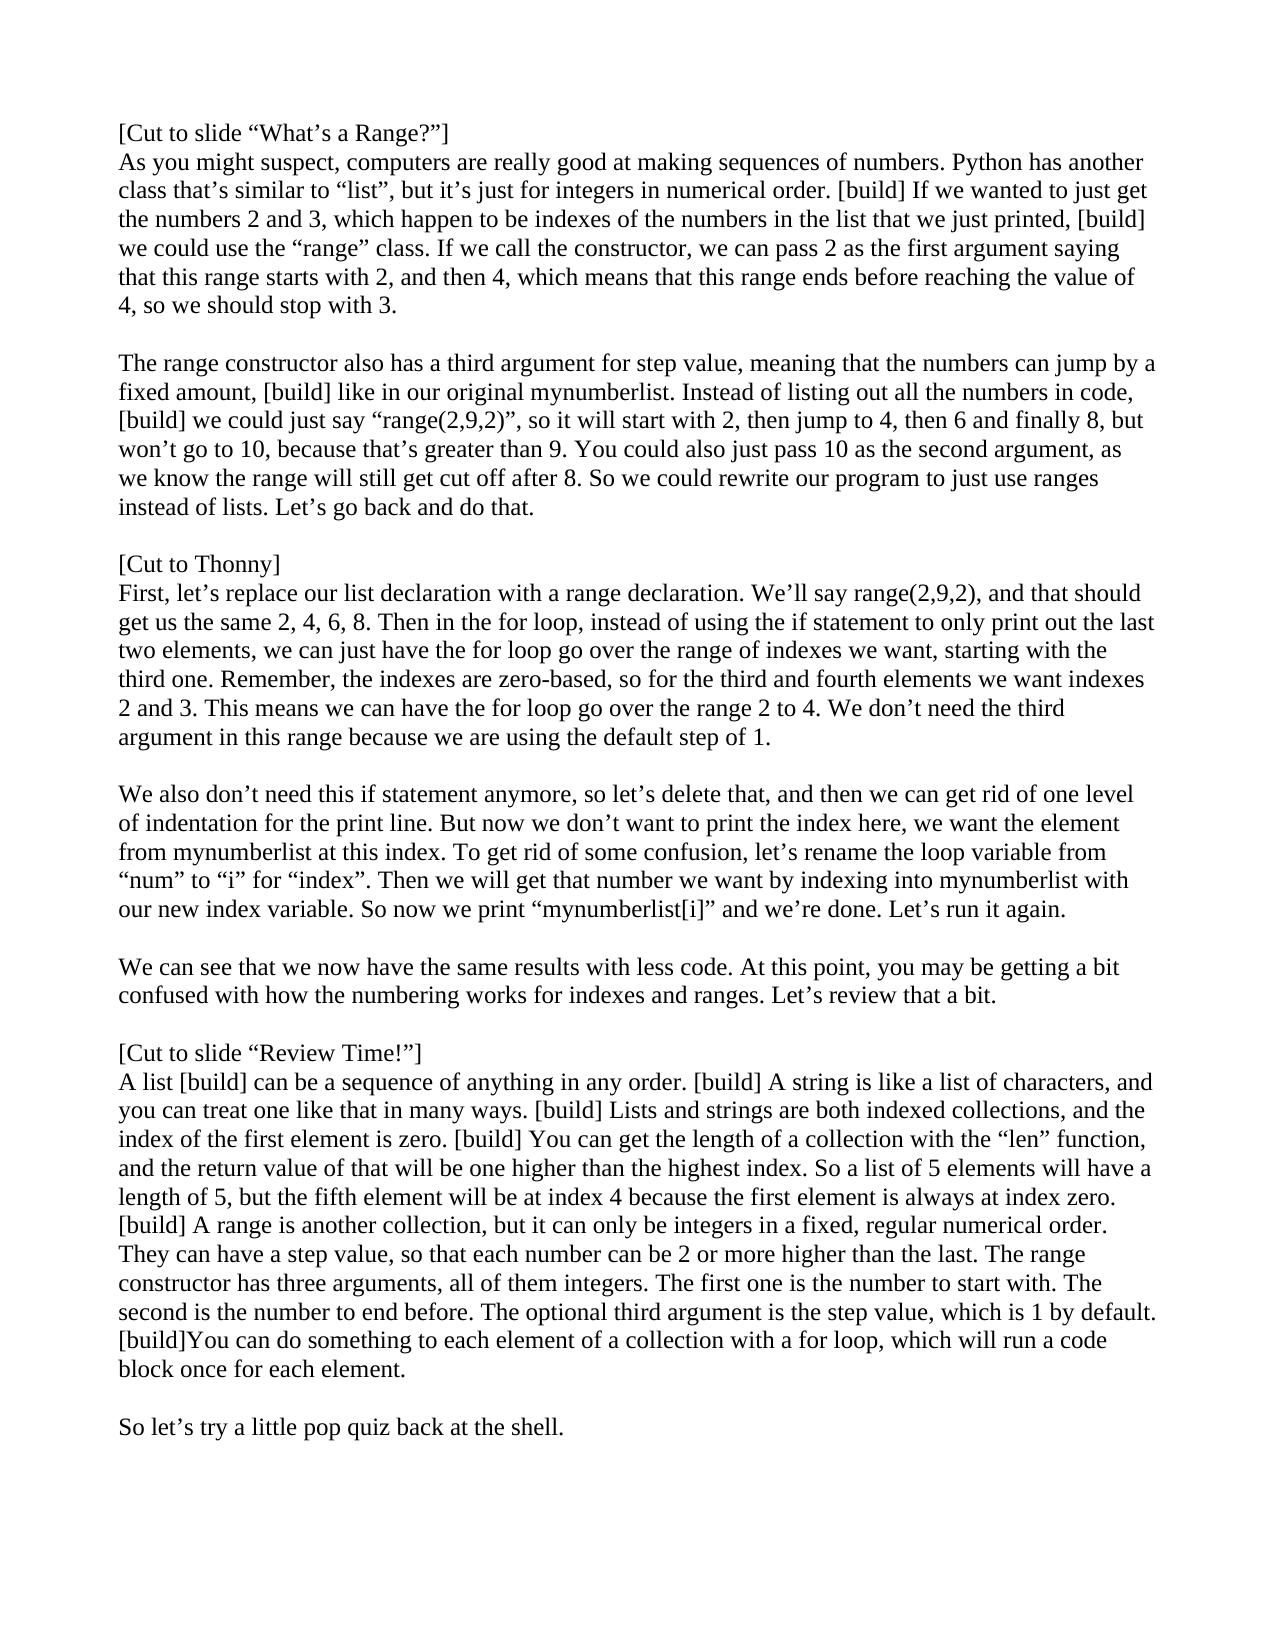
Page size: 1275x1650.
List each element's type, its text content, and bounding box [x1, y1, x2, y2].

text [Cut to Thonny] [118, 549, 1157, 578]
text First, let’s replace our list declaration with a range declaration. We’ll say range(2,9,2), and that should get us the same 2, 4, 6, 8. Then in the for loop, instead of using the if statement to only print out the last two elements, we can just have the for loop go over the range of indexes we want, starting with the third one. Remember, the indexes are zero-based, so for the third and fourth elements we want indexes 2 and 3. This means we can have the for loop go over the range 2 to 4. We don’t need the third argument in this range because we are using the default step of 1. [118, 578, 1157, 751]
text As you might suspect, computers are really good at making sequences of numbers. Python has another class that’s similar to “list”, but it’s just for integers in numerical order. [build] If we wanted to just get the numbers 2 and 3, which happen to be indexes of the numbers in the list that we just printed, [build] we could use the “range” class. If we call the constructor, we can pass 2 as the first argument saying that this range starts with 2, and then 4, which means that this range ends before reaching the value of 4, so we should stop with 3. [118, 147, 1157, 319]
text [Cut to slide “Review Time!”] [118, 1038, 1157, 1067]
text The range constructor also has a third argument for step value, meaning that the numbers can jump by a fixed amount, [build] like in our original mynumberlist. Instead of listing out all the numbers in code, [build] we could just say “range(2,9,2)”, so it will start with 2, then jump to 4, then 6 and finally 8, but won’t go to 10, because that’s greater than 9. You could also just pass 10 as the second argument, as we know the range will still get cut off after 8. So we could rewrite our program to just use ranges instead of lists. Let’s go back and do that. [118, 348, 1157, 521]
text A list [build] can be a sequence of anything in any order. [build] A string is like a list of characters, and you can treat one like that in many ways. [build] Lists and strings are both indexed collections, and the index of the first element is zero. [build] You can get the length of a collection with the “len” function, and the return value of that will be one higher than the highest index. So a list of 5 elements will have a length of 5, but the fifth element will be at index 4 because the first element is always at index zero. [build] A range is another collection, but it can only be integers in a fixed, regular numerical order. They can have a step value, so that each number can be 2 or more higher than the last. The range constructor has three arguments, all of them integers. The first one is the number to start with. The second is the number to end before. The optional third argument is the step value, which is 1 by default. [build]You can do something to each element of a collection with a for loop, which will run a code block once for each element. [118, 1067, 1157, 1383]
text We also don’t need this if statement anymore, so let’s delete that, and then we can get rid of one level of indentation for the print line. But now we don’t want to print the index here, we want the element from mynumberlist at this index. To get rid of some confusion, let’s rename the loop variable from “num” to “i” for “index”. Then we will get that number we want by indexing into mynumberlist with our new index variable. So now we print “mynumberlist[i]” and we’re done. Let’s run it again. [118, 779, 1157, 923]
text So let’s try a little pop quiz back at the shell. [118, 1412, 1157, 1441]
text [Cut to slide “What’s a Range?”] [118, 118, 1157, 147]
text We can see that we now have the same results with less code. At this point, you may be getting a bit confused with how the numbering works for indexes and ranges. Let’s review that a bit. [118, 952, 1157, 1009]
